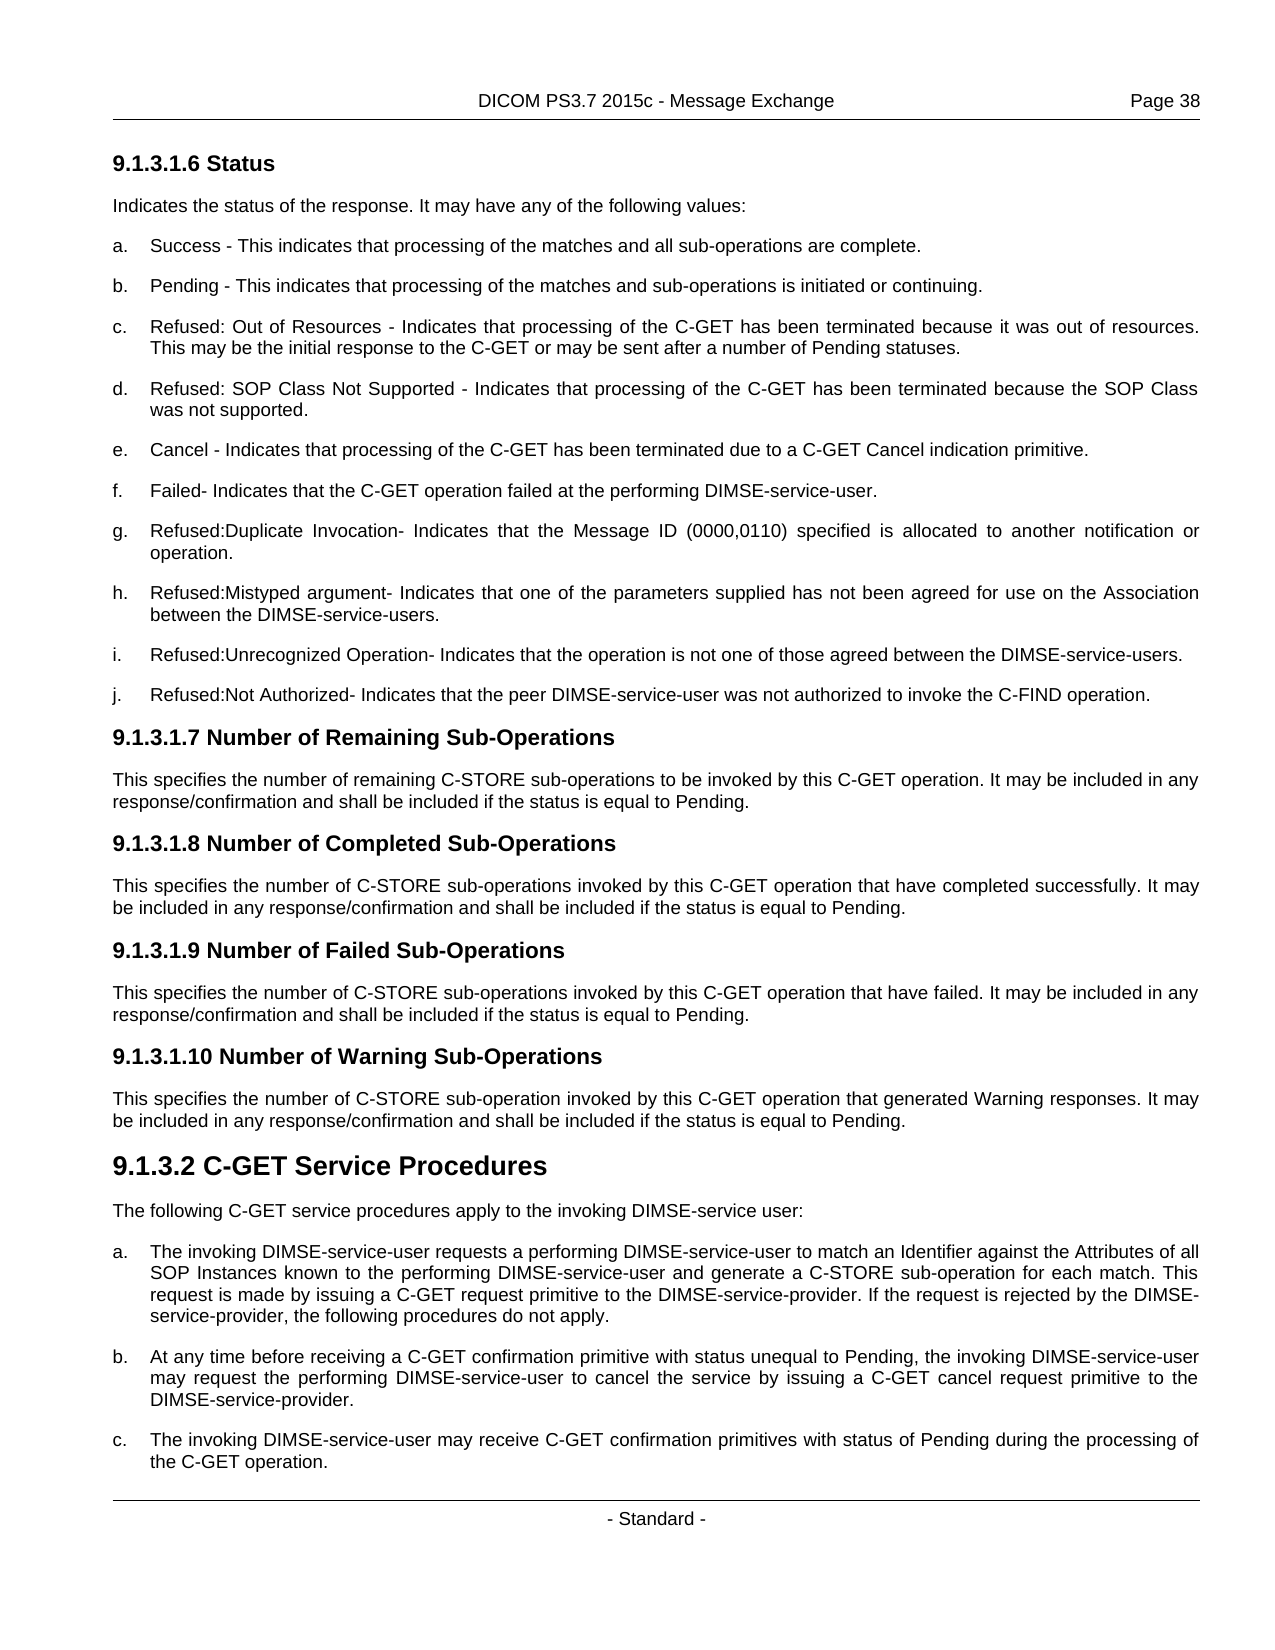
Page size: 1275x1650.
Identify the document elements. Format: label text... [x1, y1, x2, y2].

text 9.1.3.1.6 Status [112, 150, 1200, 176]
text This specifies the number of remaining C-STORE sub-operations to be invoked by this C-GET operation. It may be included in any response/confirmation and shall be included if the status is equal to Pending. [112, 769, 1200, 812]
text This specifies the number of C-STORE sub-operations invoked by this C-GET operation that have completed successfully. It may be included in any response/confirmation and shall be included if the status is equal to Pending. [112, 875, 1200, 918]
list Refused:Mistyped argument- Indicates that one of the parameters supplied has not been agreed for use on the Association between the DIMSE-service-users. [112, 582, 1200, 625]
list The invoking DIMSE-service-user may receive C-GET confirmation primitives with status of Pending during the processing of the C-GET operation. [112, 1429, 1200, 1472]
list Pending - This indicates that processing of the matches and sub-operations is initiated or continuing. [112, 275, 1200, 297]
text Indicates the status of the response. It may have any of the following values: [112, 194, 1200, 216]
text This specifies the number of C-STORE sub-operations invoked by this C-GET operation that have failed. It may be included in any response/confirmation and shall be included if the status is equal to Pending. [112, 982, 1200, 1025]
text 9.1.3.1.10 Number of Warning Sub-Operations [112, 1044, 1200, 1069]
list Success - This indicates that processing of the matches and all sub-operations are complete. [112, 235, 1200, 256]
text 9.1.3.1.7 Number of Remaining Sub-Operations [112, 724, 1200, 750]
list Refused:Not Authorized- Indicates that the peer DIMSE-service-user was not authorized to invoke the C-FIND operation. [112, 684, 1200, 706]
list At any time before receiving a C-GET confirmation primitive with status unequal to Pending, the invoking DIMSE-service-user may request the performing DIMSE-service-user to cancel the service by issuing a C-GET cancel request primitive to the DIMSE-service-provider. [112, 1345, 1200, 1410]
list Refused:Duplicate Invocation- Indicates that the Message ID (0000,0110) specified is allocated to another notification or operation. [112, 520, 1200, 563]
text 9.1.3.2 C-GET Service Procedures [112, 1150, 1200, 1181]
list Failed- Indicates that the C‑GET operation failed at the performing DIMSE-service-user. [112, 479, 1200, 501]
list The invoking DIMSE-service-user requests a performing DIMSE-service-user to match an Identifier against the Attributes of all SOP Instances known to the performing DIMSE-service-user and generate a C-STORE sub-operation for each match. This request is made by issuing a C-GET request primitive to the DIMSE-service-provider. If the request is rejected by the DIMSE-service-provider, the following procedures do not apply. [112, 1240, 1200, 1327]
list Refused: Out of Resources - Indicates that processing of the C-GET has been terminated because it was out of resources. This may be the initial response to the C-GET or may be sent after a number of Pending statuses. [112, 316, 1200, 359]
text 9.1.3.1.8 Number of Completed Sub-Operations [112, 831, 1200, 857]
text The following C-GET service procedures apply to the invoking DIMSE-service user: [112, 1200, 1200, 1222]
text This specifies the number of C-STORE sub-operation invoked by this C-GET operation that generated Warning responses. It may be included in any response/confirmation and shall be included if the status is equal to Pending. [112, 1088, 1200, 1131]
list Cancel - Indicates that processing of the C-GET has been terminated due to a C-GET Cancel indication primitive. [112, 439, 1200, 461]
list Refused:Unrecognized Operation- Indicates that the operation is not one of those agreed between the DIMSE-service-users. [112, 644, 1200, 665]
text 9.1.3.1.9 Number of Failed Sub-Operations [112, 937, 1200, 963]
list Refused: SOP Class Not Supported - Indicates that processing of the C-GET has been terminated because the SOP Class was not supported. [112, 377, 1200, 421]
